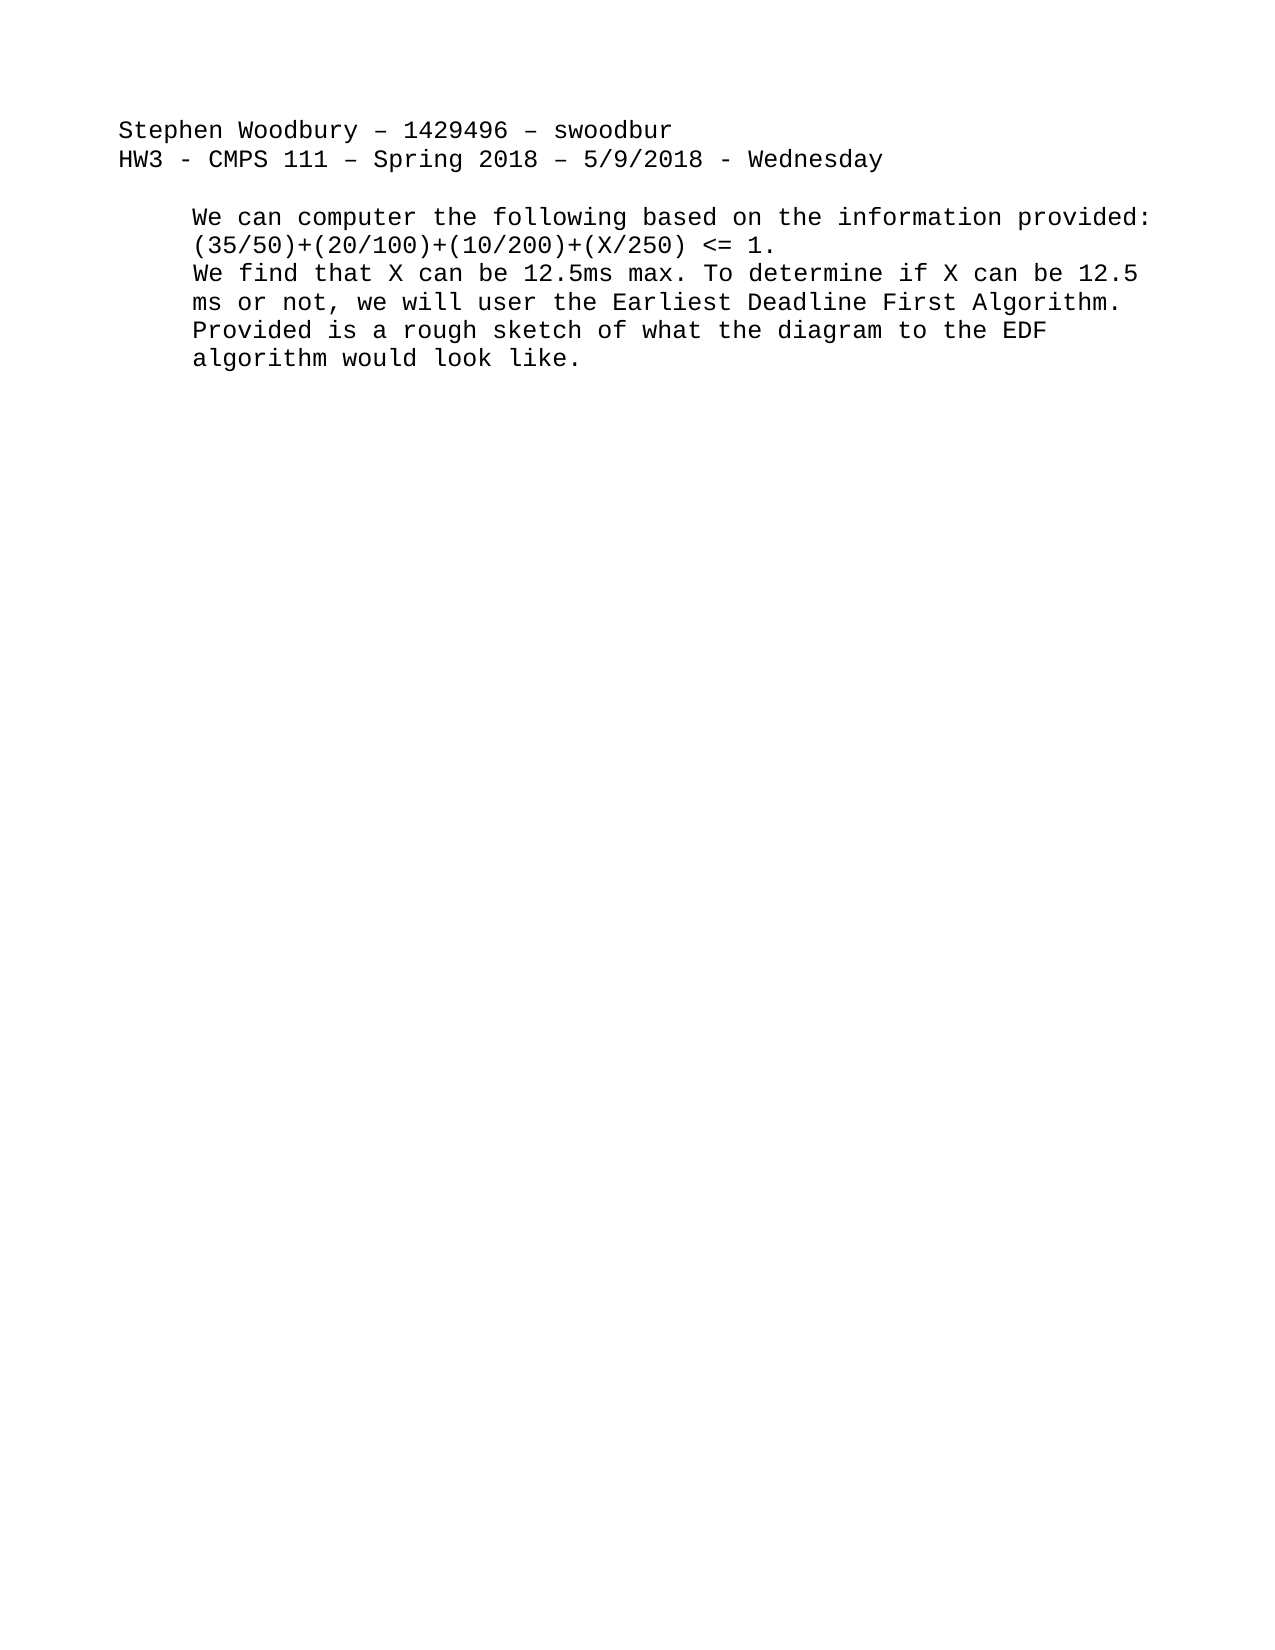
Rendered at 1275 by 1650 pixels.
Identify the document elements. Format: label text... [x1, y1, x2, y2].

text ms or not, we will user the Earliest Deadline First Algorithm. [118, 289, 1157, 318]
text (35/50)+(20/100)+(10/200)+(X/250) <= 1. [118, 233, 1157, 261]
text We can computer the following based on the information provided: [118, 204, 1157, 233]
text We find that X can be 12.5ms max. To determine if X can be 12.5 [118, 261, 1157, 289]
text Provided is a rough sketch of what the diagram to the EDF algorithm would look like. [118, 318, 1157, 374]
